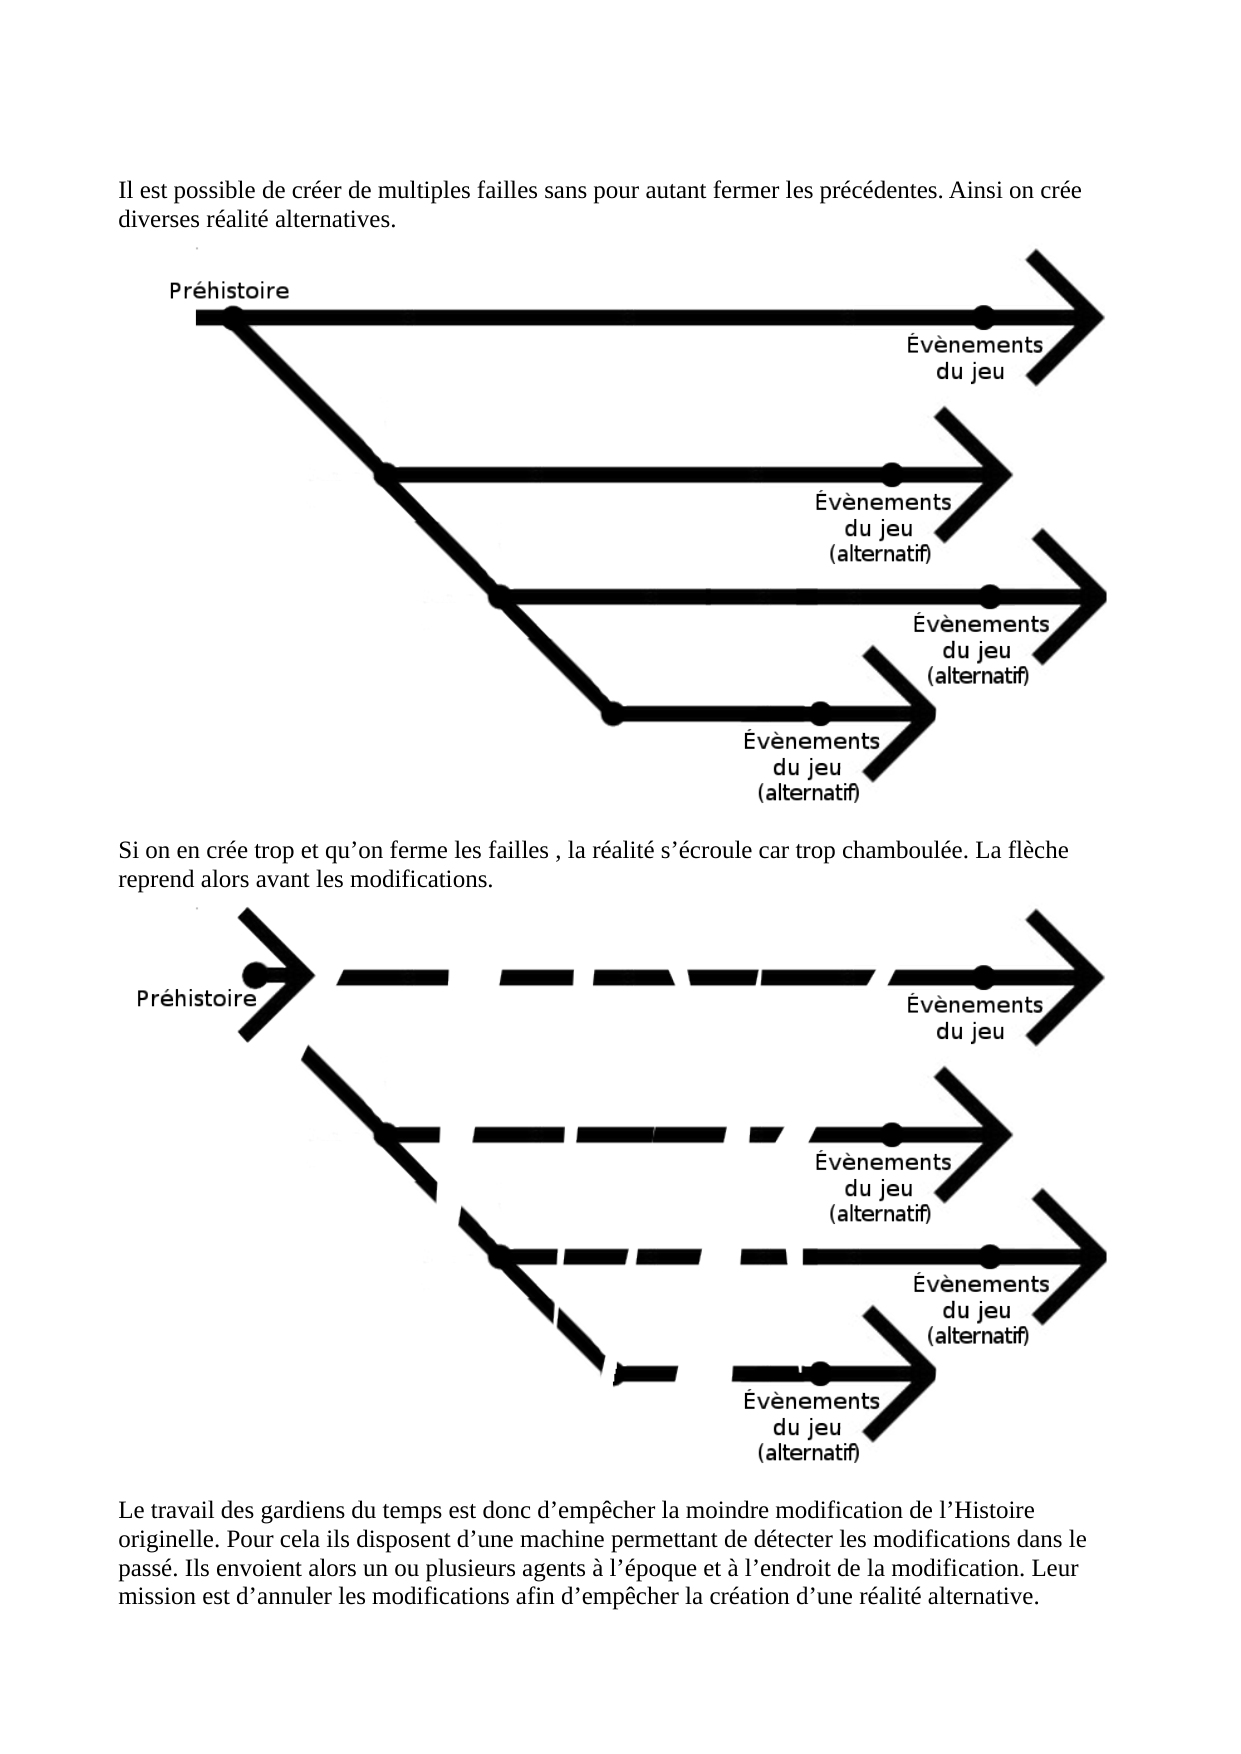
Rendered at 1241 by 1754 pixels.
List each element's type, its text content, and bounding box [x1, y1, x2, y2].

picture [118, 901, 1123, 1467]
picture [118, 242, 1123, 807]
text Il est possible de créer de multiples failles sans pour autant fermer les précédentes. Ainsi on crée diverses réalité alternatives. [118, 176, 1122, 233]
text Si on en crée trop et qu’on ferme les failles , la réalité s’écroule car trop chamboulée. La flèche reprend alors avant les modifications. [118, 835, 1122, 893]
text Le travail des gardiens du temps est donc d’empêcher la moindre modification de l’Histoire originelle. Pour cela ils disposent d’une machine permettant de détecter les modifications dans le passé. Ils envoient alors un ou plusieurs agents à l’époque et à l’endroit de la modification. Leur mission est d’annuler les modifications afin d’empêcher la création d’une réalité alternative. [118, 1495, 1122, 1610]
